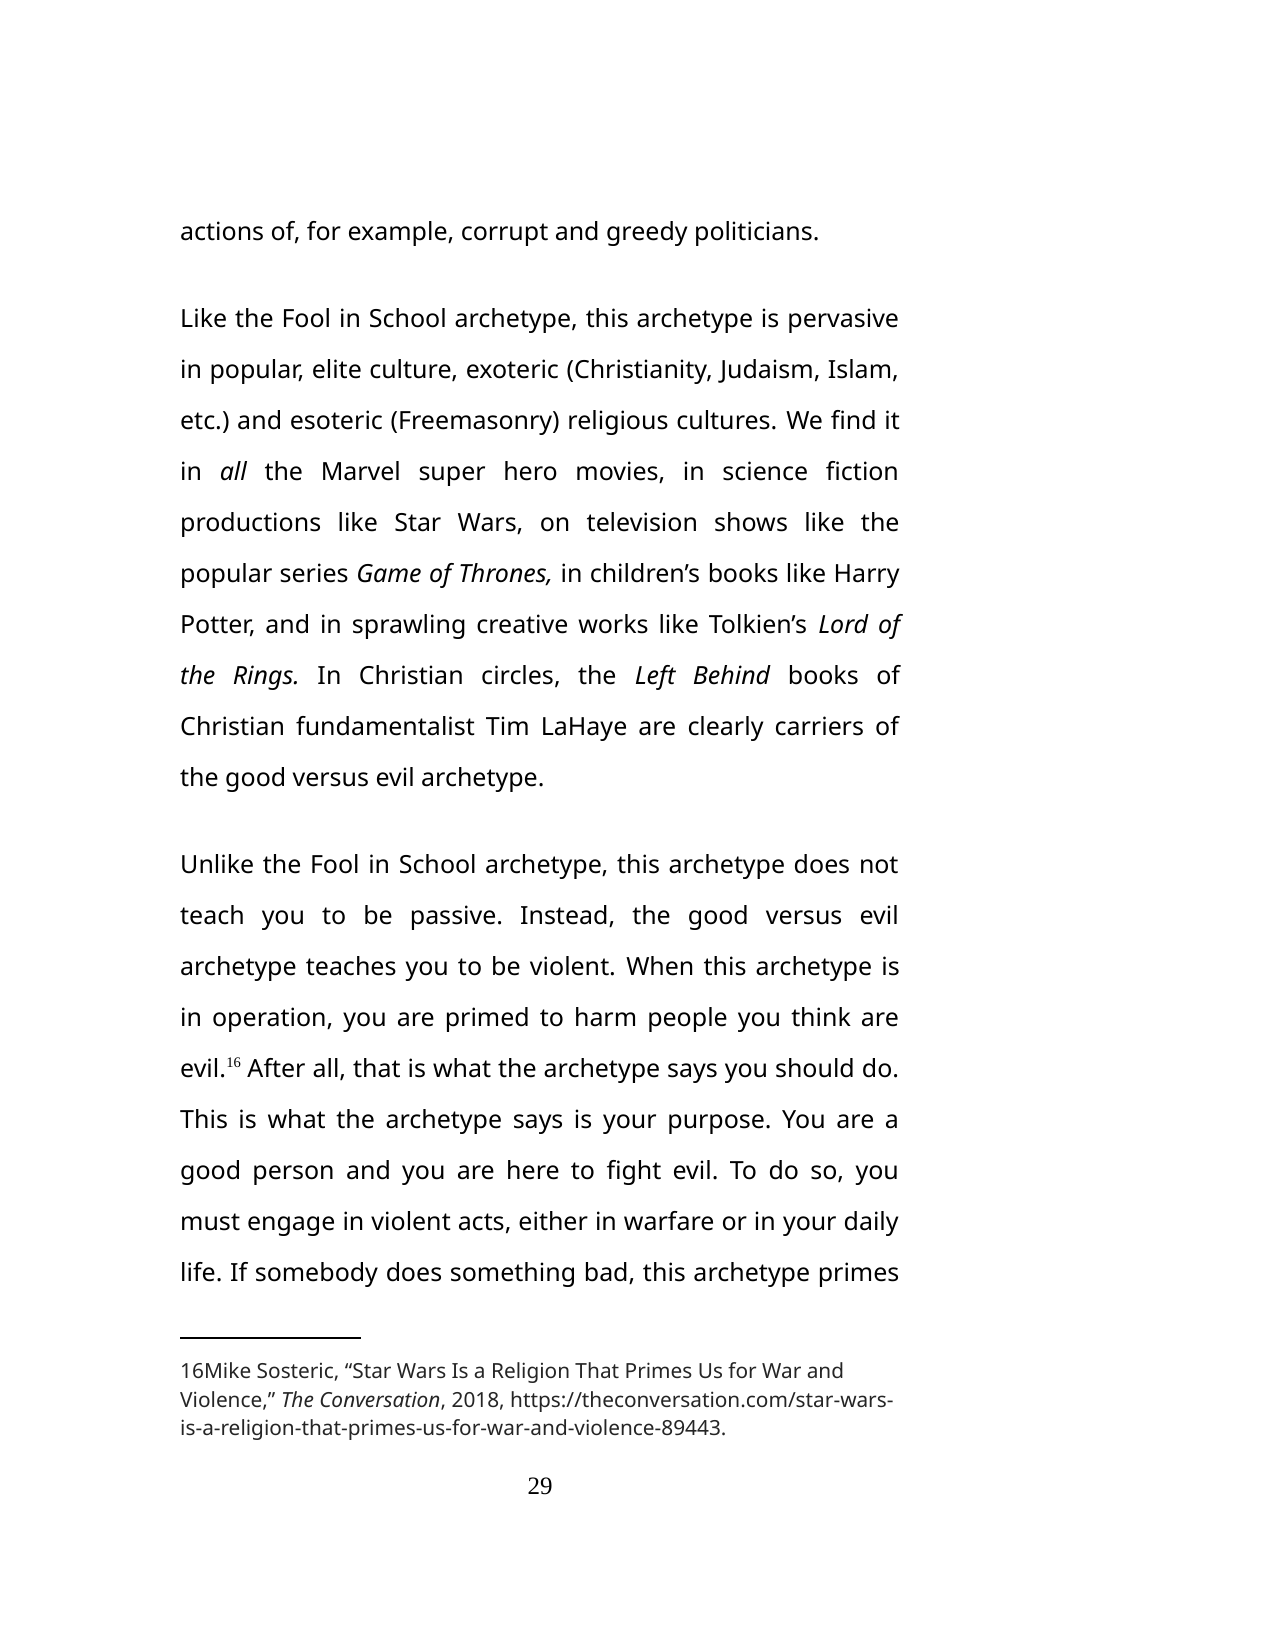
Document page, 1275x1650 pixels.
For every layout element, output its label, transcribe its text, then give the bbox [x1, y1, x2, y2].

text Mike Sosteric, “Star Wars Is a Religion That Primes Us for War and Violence,” The Conversation, 2018, https://theconversation.com/star-wars-is-a-religion-that-primes-us-for-war-and-violence-89443. [727, 1356, 900, 1442]
text Like the Fool in School archetype, this archetype is pervasive in popular, elite culture, exoteric (Christianity, Judaism, Islam, etc.) and esoteric (Freemasonry) religious cultures. We find it in all the Marvel super hero movies, in science fiction productions like Star Wars, on television shows like the popular series Game of Thrones, in children’s books like Harry Potter, and in sprawling creative works like Tolkien’s Lord of the Rings. In Christian circles, the Left Behind books of Christian fundamentalist Tim LaHaye are clearly carriers of the good versus evil archetype. [180, 300, 900, 794]
text Unlike the Fool in School archetype, this archetype does not teach you to be passive. Instead, the good versus evil archetype teaches you to be violent. When this archetype is in operation, you are primed to harm people you think are evil. After all, that is what the archetype says you should do. This is what the archetype says is your purpose. You are a good person and you are here to fight evil. To do so, you must engage in violent acts, either in warfare or in your daily life. If somebody does something bad, this archetype primes [180, 847, 900, 1289]
text actions of, for example, corrupt and greedy politicians. [180, 213, 900, 248]
